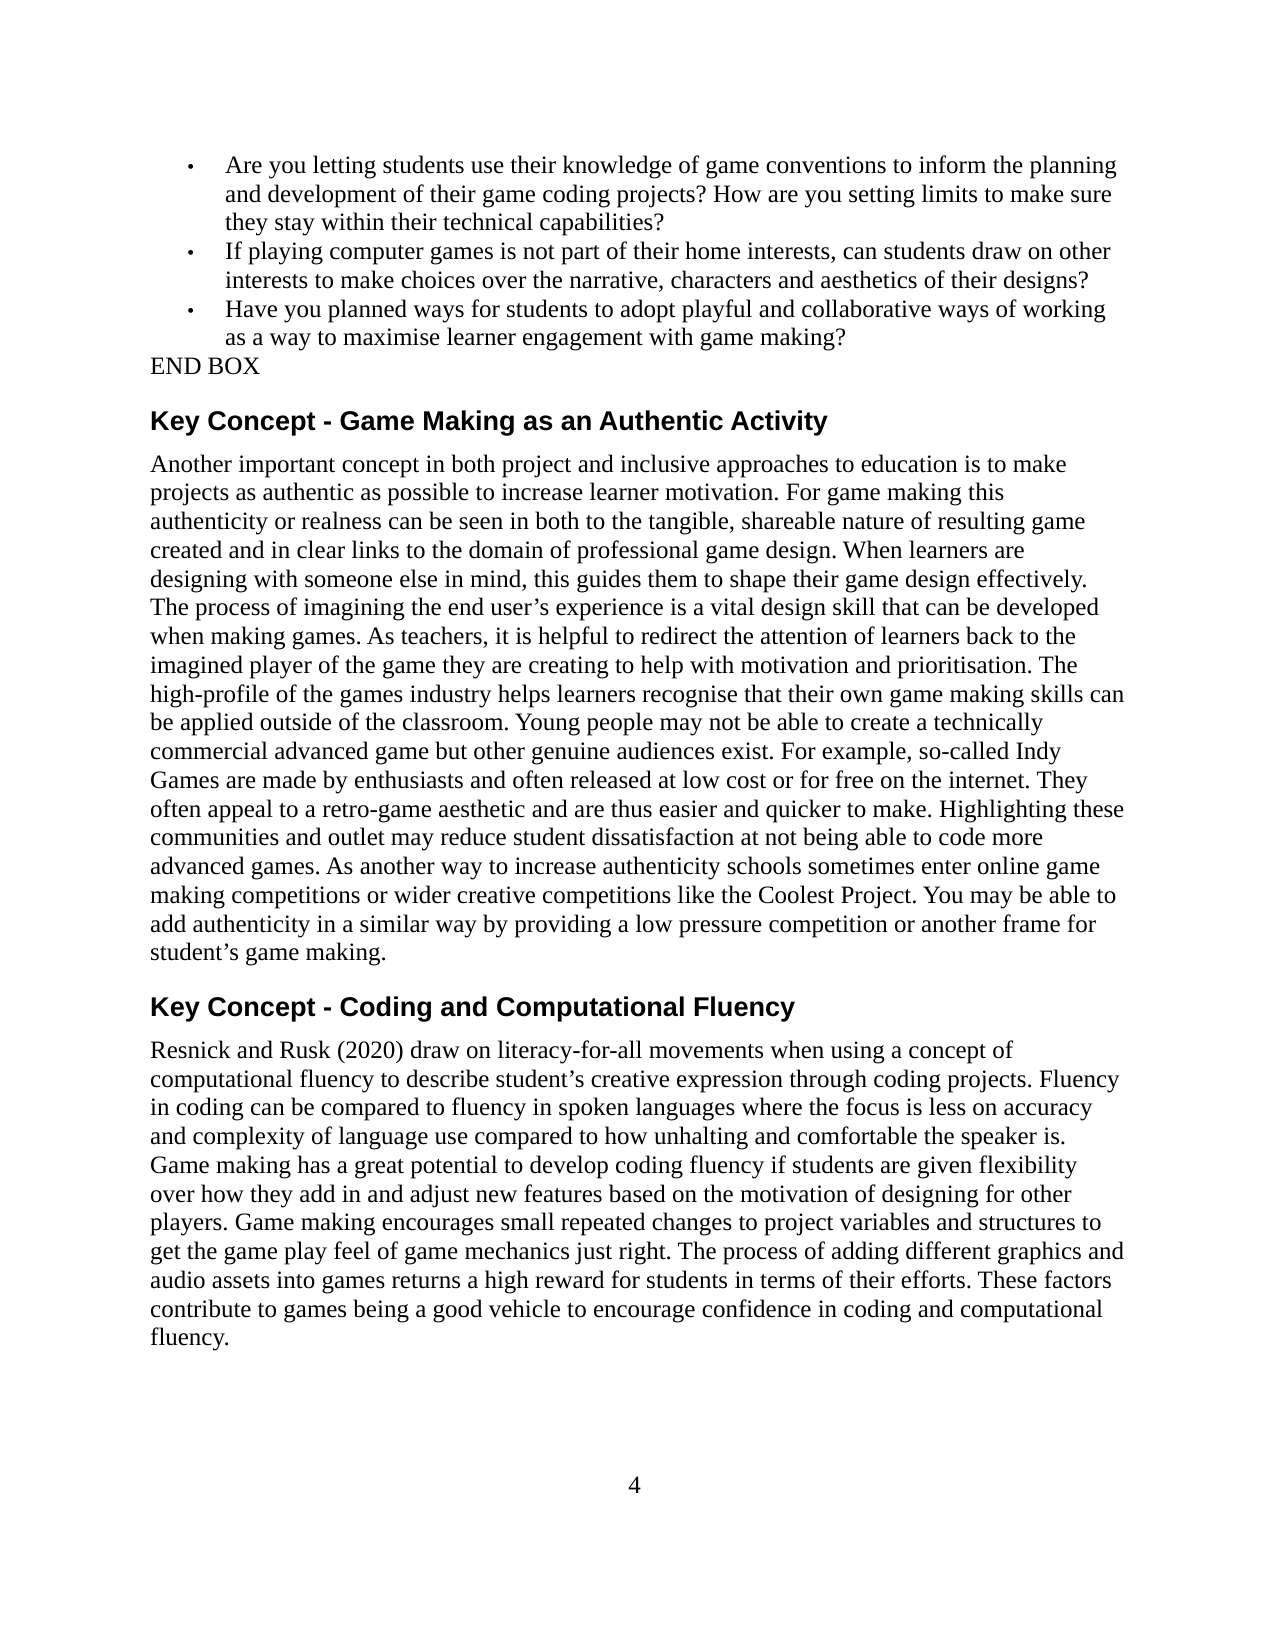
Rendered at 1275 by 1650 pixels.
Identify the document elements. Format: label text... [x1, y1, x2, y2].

list If playing computer games is not part of their home interests, can students draw on other interests to make choices over the narrative, characters and aesthetics of their designs? [187, 236, 1125, 294]
subtitle Key Concept - Game Making as an Authentic Activity [150, 405, 1125, 436]
subtitle Key Concept - Coding and Computational Fluency [150, 991, 1125, 1022]
list Are you letting students use their knowledge of game conventions to inform the planning and development of their game coding projects? How are you setting limits to make sure they stay within their technical capabilities? [187, 150, 1125, 236]
text END BOX [150, 351, 1125, 380]
list Have you planned ways for students to adopt playful and collaborative ways of working as a way to maximise learner engagement with game making? [187, 294, 1125, 351]
text Another important concept in both project and inclusive approaches to education is to make projects as authentic as possible to increase learner motivation. For game making this authenticity or realness can be seen in both to the tangible, shareable nature of resulting game created and in clear links to the domain of professional game design. When learners are designing with someone else in mind, this guides them to shape their game design effectively. The process of imagining the end user’s experience is a vital design skill that can be developed when making games. As teachers, it is helpful to redirect the attention of learners back to the imagined player of the game they are creating to help with motivation and prioritisation. The high-profile of the games industry helps learners recognise that their own game making skills can be applied outside of the classroom. Young people may not be able to create a technically commercial advanced game but other genuine audiences exist. For example, so-called Indy Games are made by enthusiasts and often released at low cost or for free on the internet. They often appeal to a retro-game aesthetic and are thus easier and quicker to make. Highlighting these communities and outlet may reduce student dissatisfaction at not being able to code more advanced games. As another way to increase authenticity schools sometimes enter online game making competitions or wider creative competitions like the Coolest Project. You may be able to add authenticity in a similar way by providing a low pressure competition or another frame for student’s game making. [150, 449, 1125, 966]
text Resnick and Rusk (2020) draw on literacy-for-all movements when using a concept of computational fluency to describe student’s creative expression through coding projects. Fluency in coding can be compared to fluency in spoken languages where the focus is less on accuracy and complexity of language use compared to how unhalting and comfortable the speaker is. Game making has a great potential to develop coding fluency if students are given flexibility over how they add in and adjust new features based on the motivation of designing for other players. Game making encourages small repeated changes to project variables and structures to get the game play feel of game mechanics just right. The process of adding different graphics and audio assets into games returns a high reward for students in terms of their efforts. These factors contribute to games being a good vehicle to encourage confidence in coding and computational fluency. [150, 1035, 1125, 1351]
